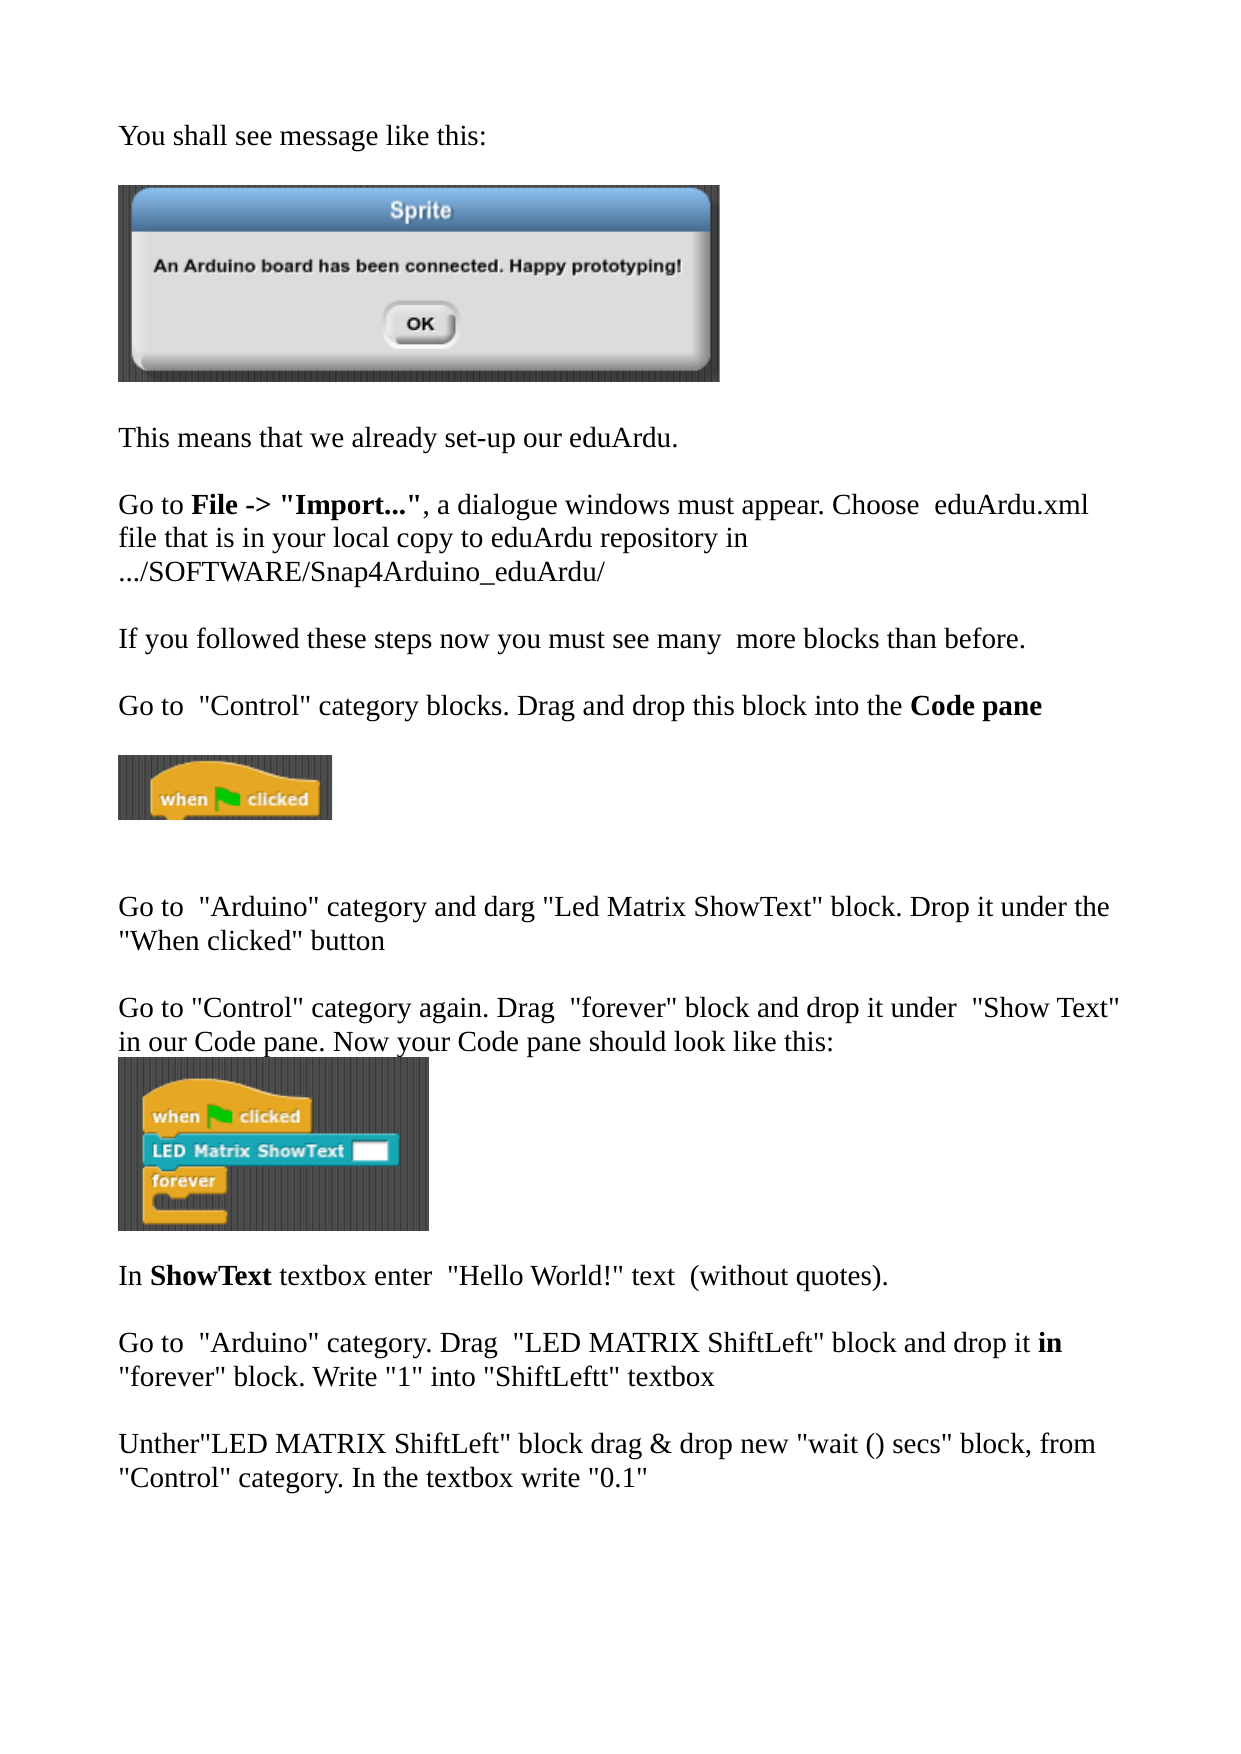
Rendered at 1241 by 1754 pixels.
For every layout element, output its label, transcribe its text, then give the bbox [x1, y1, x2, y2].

text In ShowText textbox enter "Hello World!" text (without quotes). [118, 1258, 1122, 1292]
picture [118, 1057, 429, 1231]
picture [118, 185, 720, 382]
text You shall see message like this: [118, 118, 1122, 185]
text Unther"LED MATRIX ShiftLeft" block drag & drop new "wait () secs" block, from "Control" category. In the textbox write "0.1" [118, 1426, 1122, 1493]
text "forever" block. Write "1" into "ShiftLeftt" textbox [118, 1359, 1122, 1393]
text Go to "Control" category blocks. Drag and drop this block into the Code pane [118, 688, 1122, 755]
text Go to File -> "Import...", a dialogue windows must appear. Choose eduArdu.xml file that is in your local copy to eduArdu repository in .../SOFTWARE/Snap4Arduino_eduArdu/ [118, 487, 1122, 588]
text If you followed these steps now you must see many more blocks than before. [118, 621, 1122, 655]
text Go to "Arduino" category and darg "Led Matrix ShowText" block. Drop it under the "When clicked" button [118, 889, 1122, 957]
picture [118, 755, 333, 820]
text Go to "Arduino" category. Drag "LED MATRIX ShiftLeft" block and drop it in [118, 1326, 1122, 1359]
text This means that we already set-up our eduArdu. [118, 420, 1122, 453]
text Go to "Control" category again. Drag "forever" block and drop it under "Show Text" in our Code pane. Now your Code pane should look like this: [118, 990, 1122, 1057]
